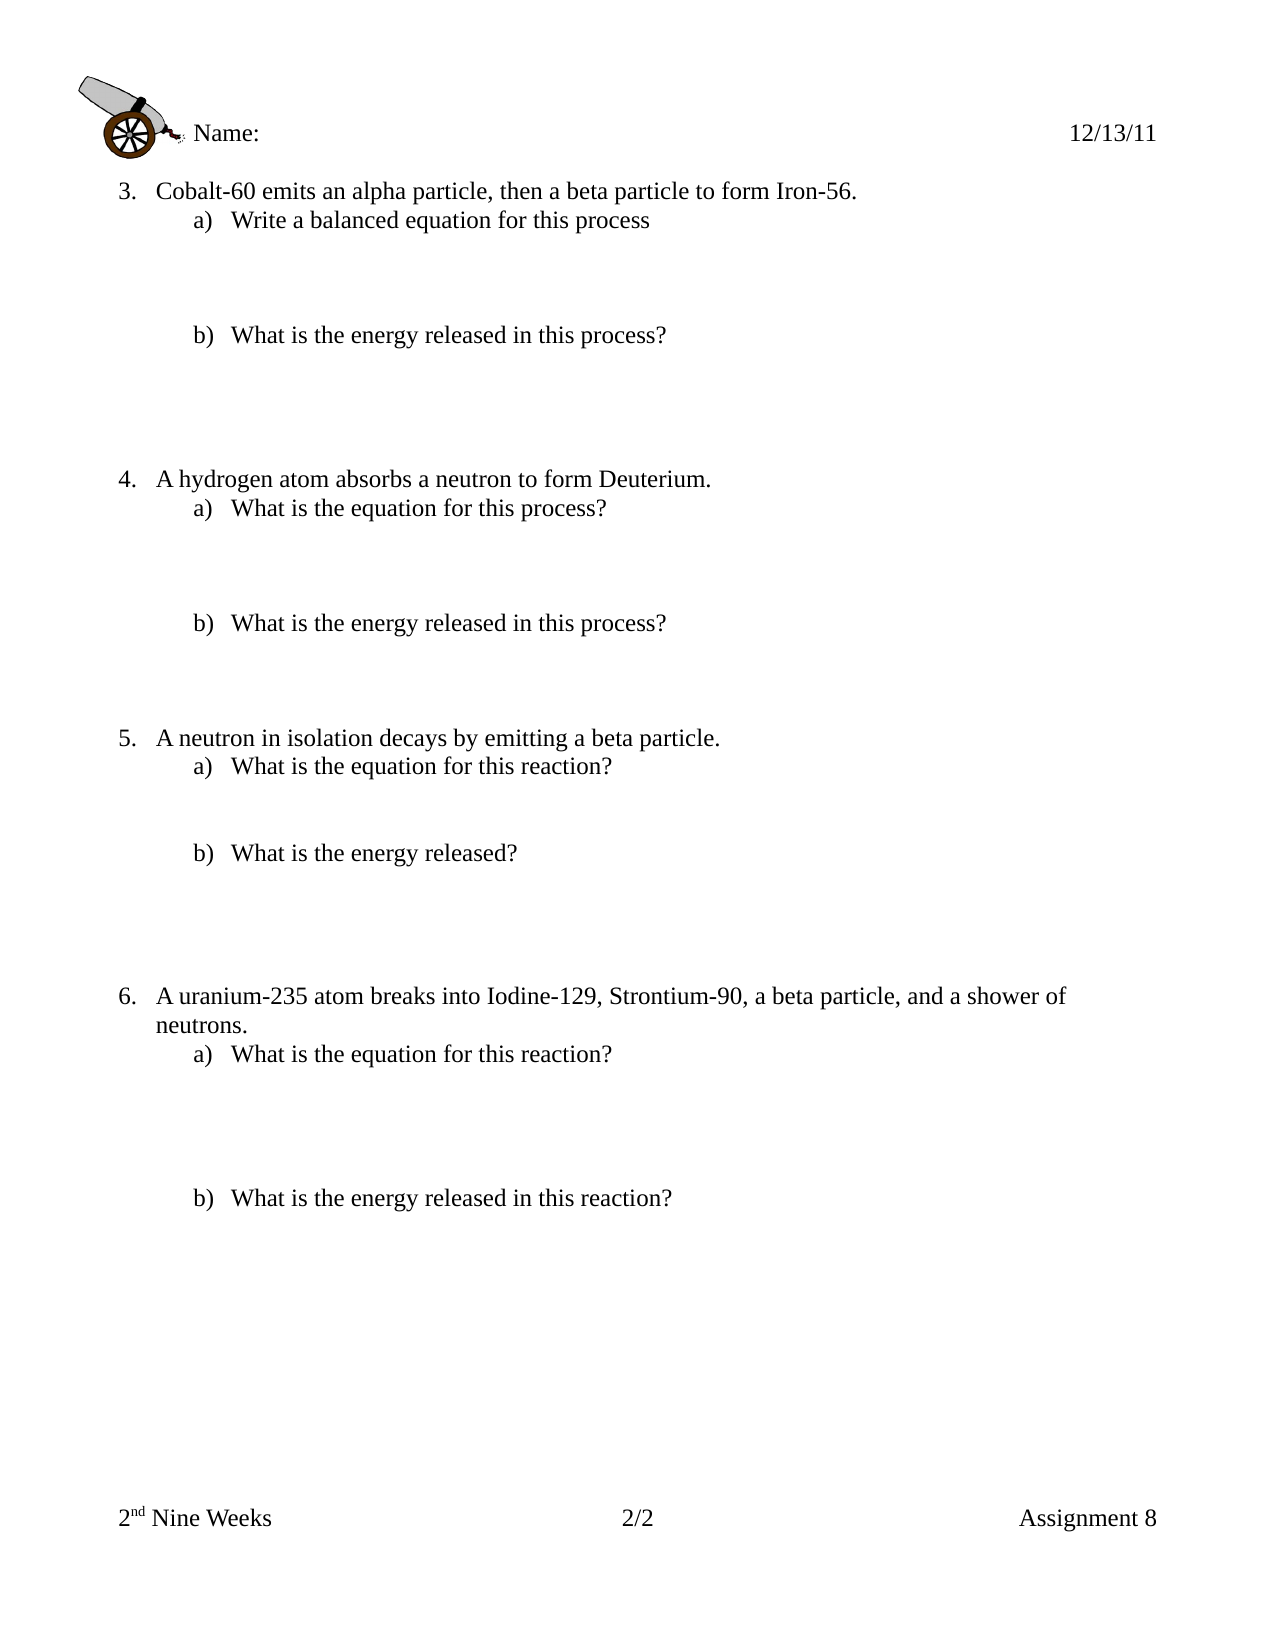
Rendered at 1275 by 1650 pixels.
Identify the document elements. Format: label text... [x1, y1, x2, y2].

list What is the energy released? [193, 838, 1157, 866]
list A hydrogen atom absorbs a neutron to form Deuterium. [118, 464, 1157, 493]
list What is the energy released in this process? [193, 320, 1157, 349]
list Cobalt-60 emits an alpha particle, then a beta particle to form Iron-56. [118, 176, 1157, 205]
list A neutron in isolation decays by emitting a beta particle. [118, 723, 1157, 751]
list What is the equation for this reaction? [193, 751, 1157, 780]
list Write a balanced equation for this process [193, 205, 1157, 234]
list What is the energy released in this process? [193, 608, 1157, 636]
list A uranium-235 atom breaks into Iodine-129, Strontium-90, a beta particle, and a shower of neutrons. [118, 981, 1157, 1039]
list What is the equation for this process? [193, 493, 1157, 521]
list What is the energy released in this reaction? [193, 1183, 1157, 1211]
list What is the equation for this reaction? [193, 1039, 1157, 1068]
